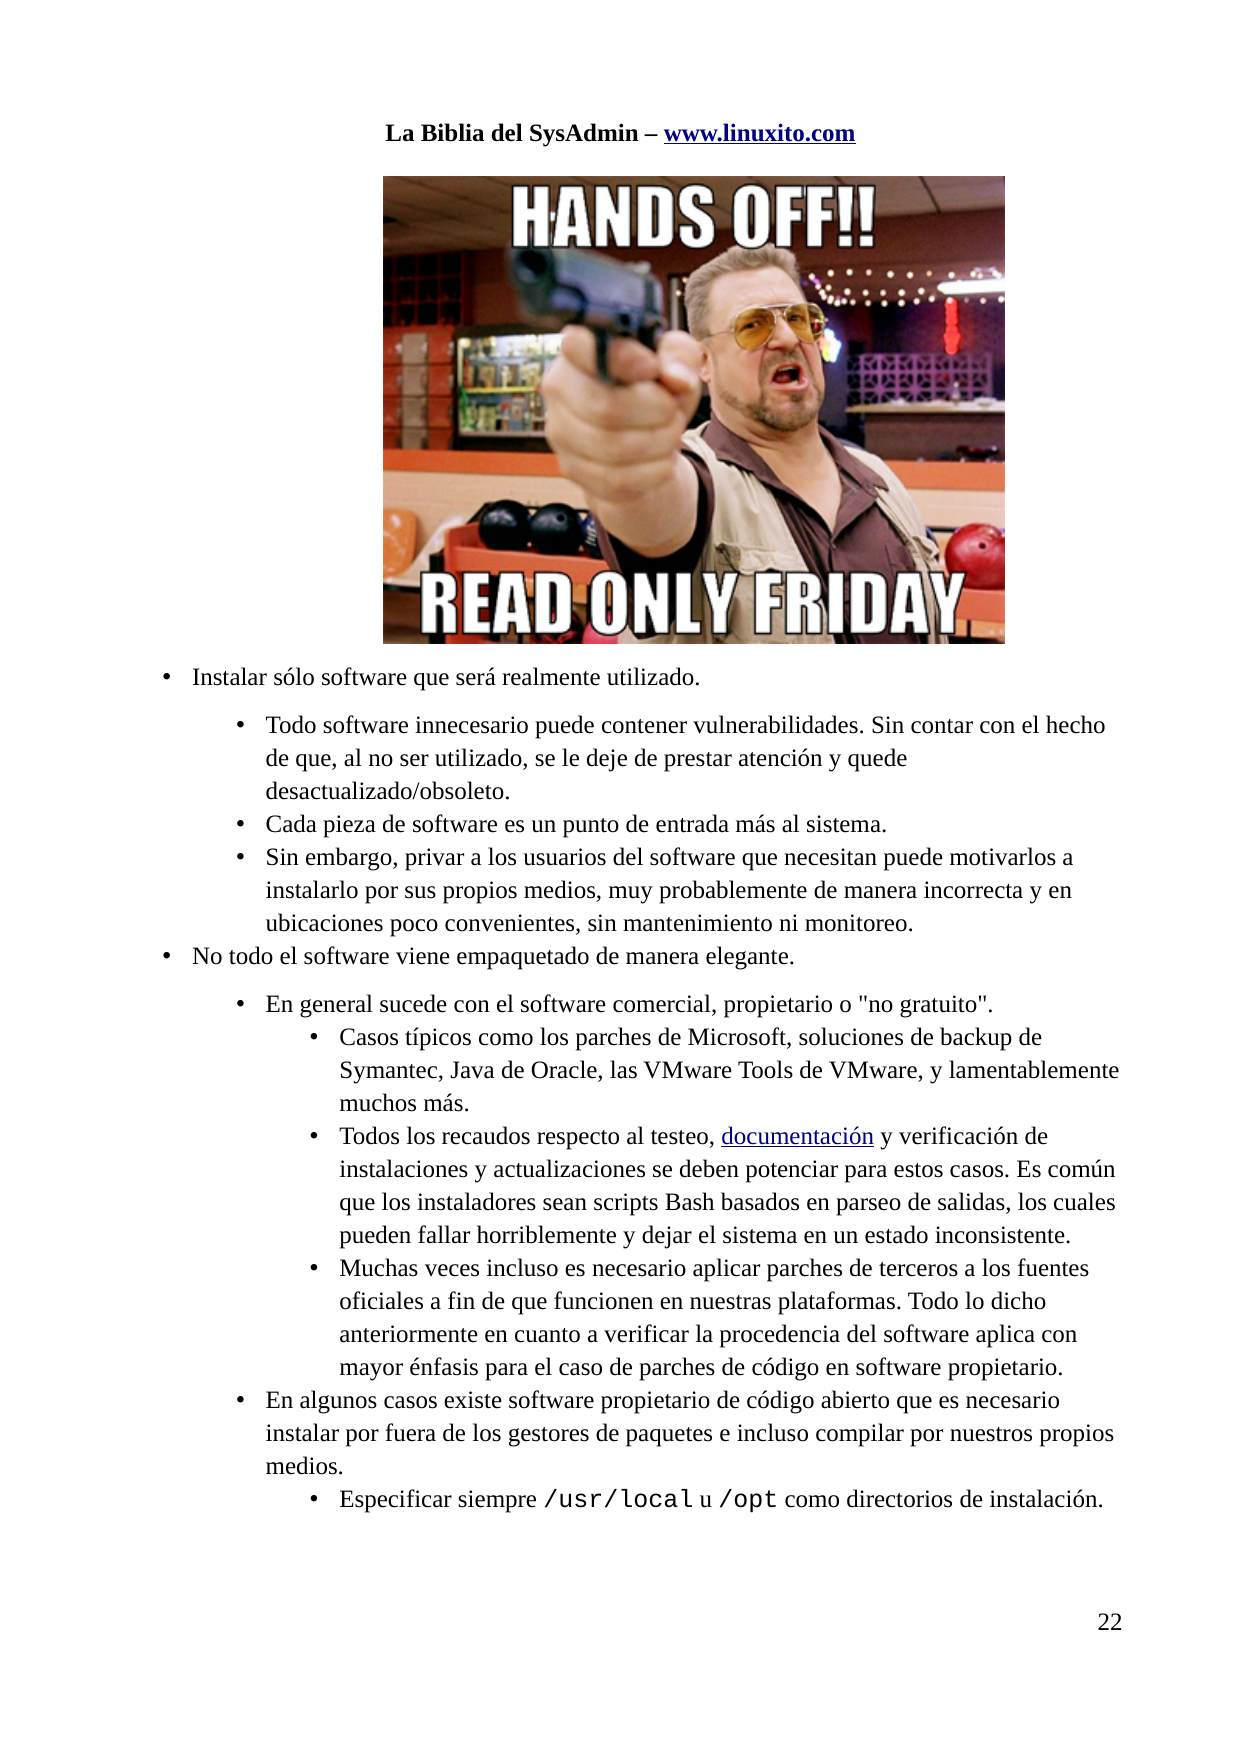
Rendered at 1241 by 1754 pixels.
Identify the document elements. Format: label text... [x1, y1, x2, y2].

list En algunos casos existe software propietario de código abierto que es necesario instalar por fuera de los gestores de paquetes e incluso compilar por nuestros propios medios. [236, 1385, 1122, 1480]
list Sin embargo, privar a los usuarios del software que necesitan puede motivarlos a instalarlo por sus propios medios, muy probablemente de manera incorrecta y en ubicaciones poco convenientes, sin mantenimiento ni monitoreo. [236, 842, 1122, 937]
list En general sucede con el software comercial, propietario o "no gratuito". [236, 989, 1122, 1017]
list Cada pieza de software es un punto de entrada más al sistema. [236, 809, 1122, 838]
list Especificar siempre /usr/local u /opt como directorios de instalación. [309, 1484, 1122, 1515]
list No todo el software viene empaquetado de manera elegante. [162, 941, 1122, 970]
list Todos los recaudos respecto al testeo, documentación y verificación de instalaciones y actualizaciones se deben potenciar para estos casos. Es común que los instaladores sean scripts Bash basados en parseo de salidas, los cuales pueden fallar horriblemente y dejar el sistema en un estado inconsistente. [309, 1121, 1122, 1248]
list Casos típicos como los parches de Microsoft, soluciones de backup de Symantec, Java de Oracle, las VMware Tools de VMware, y lamentablemente muchos más. [309, 1022, 1122, 1116]
list Muchas veces incluso es necesario aplicar parches de terceros a los fuentes oficiales a fin de que funcionen en nuestras plataformas. Todo lo dicho anteriormente en cuanto a verificar la procedencia del software aplica con mayor énfasis para el caso de parches de código en software propietario. [309, 1253, 1122, 1381]
picture [383, 176, 1005, 644]
list Instalar sólo software que será realmente utilizado. [162, 662, 1122, 691]
list Todo software innecesario puede contener vulnerabilidades. Sin contar con el hecho de que, al no ser utilizado, se le deje de prestar atención y quede desactualizado/obsoleto. [236, 710, 1122, 805]
